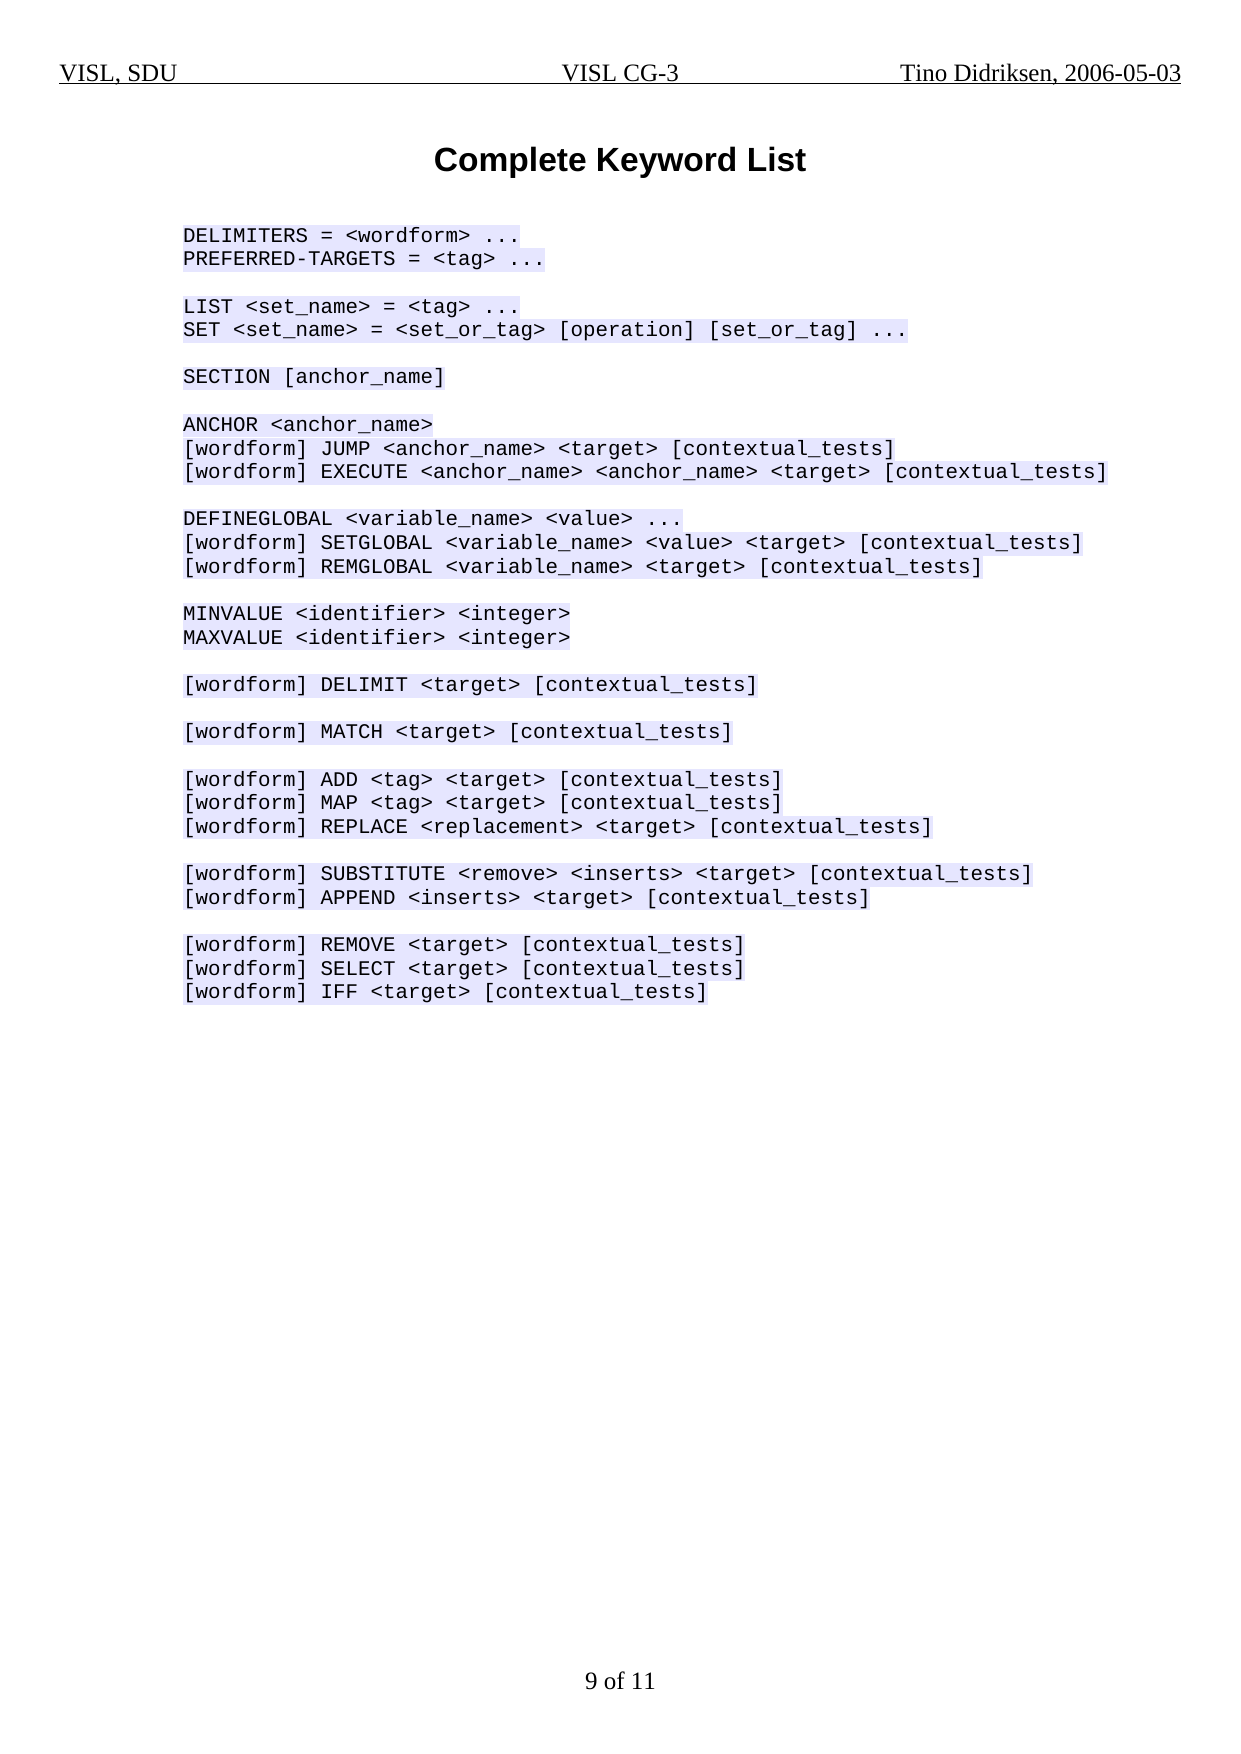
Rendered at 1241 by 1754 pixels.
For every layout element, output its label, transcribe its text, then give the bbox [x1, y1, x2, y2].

subtitle Complete Keyword List [59, 141, 1181, 179]
table_header DELIMITERS = <wordform> ... PREFERRED-TARGETS = <tag> ... LIST <set_name> = <tag> ... SET <set_name> = <set_or_tag> [operation] [set_or_tag] ... SECTION [anchor_name] ANCHOR <anchor_name> [wordform] JUMP <anchor_name> <target> [contextual_tests] [wordform] EXECUTE <anchor_name> <anchor_name> <target> [contextual_tests] DEFINEGLOBAL <variable_name> <value> ... [wordform] SETGLOBAL <variable_name> <value> <target> [contextual_tests] [wordform] REMGLOBAL <variable_name> <target> [contextual_tests] MINVALUE <identifier> <integer> MAXVALUE <identifier> <integer> [wordform] DELIMIT <target> [contextual_tests] [wordform] MATCH <target> [contextual_tests] [wordform] ADD <tag> <target> [contextual_tests] [wordform] MAP <tag> <target> [contextual_tests] [wordform] REPLACE <replacement> <target> [contextual_tests] [wordform] SUBSTITUTE <remove> <inserts> <target> [contextual_tests] [wordform] APPEND <inserts> <target> [contextual_tests] [wordform] REMOVE <target> [contextual_tests] [wordform] SELECT <target> [contextual_tests] [wordform] IFF <target> [contextual_tests] [177, 219, 1122, 1011]
